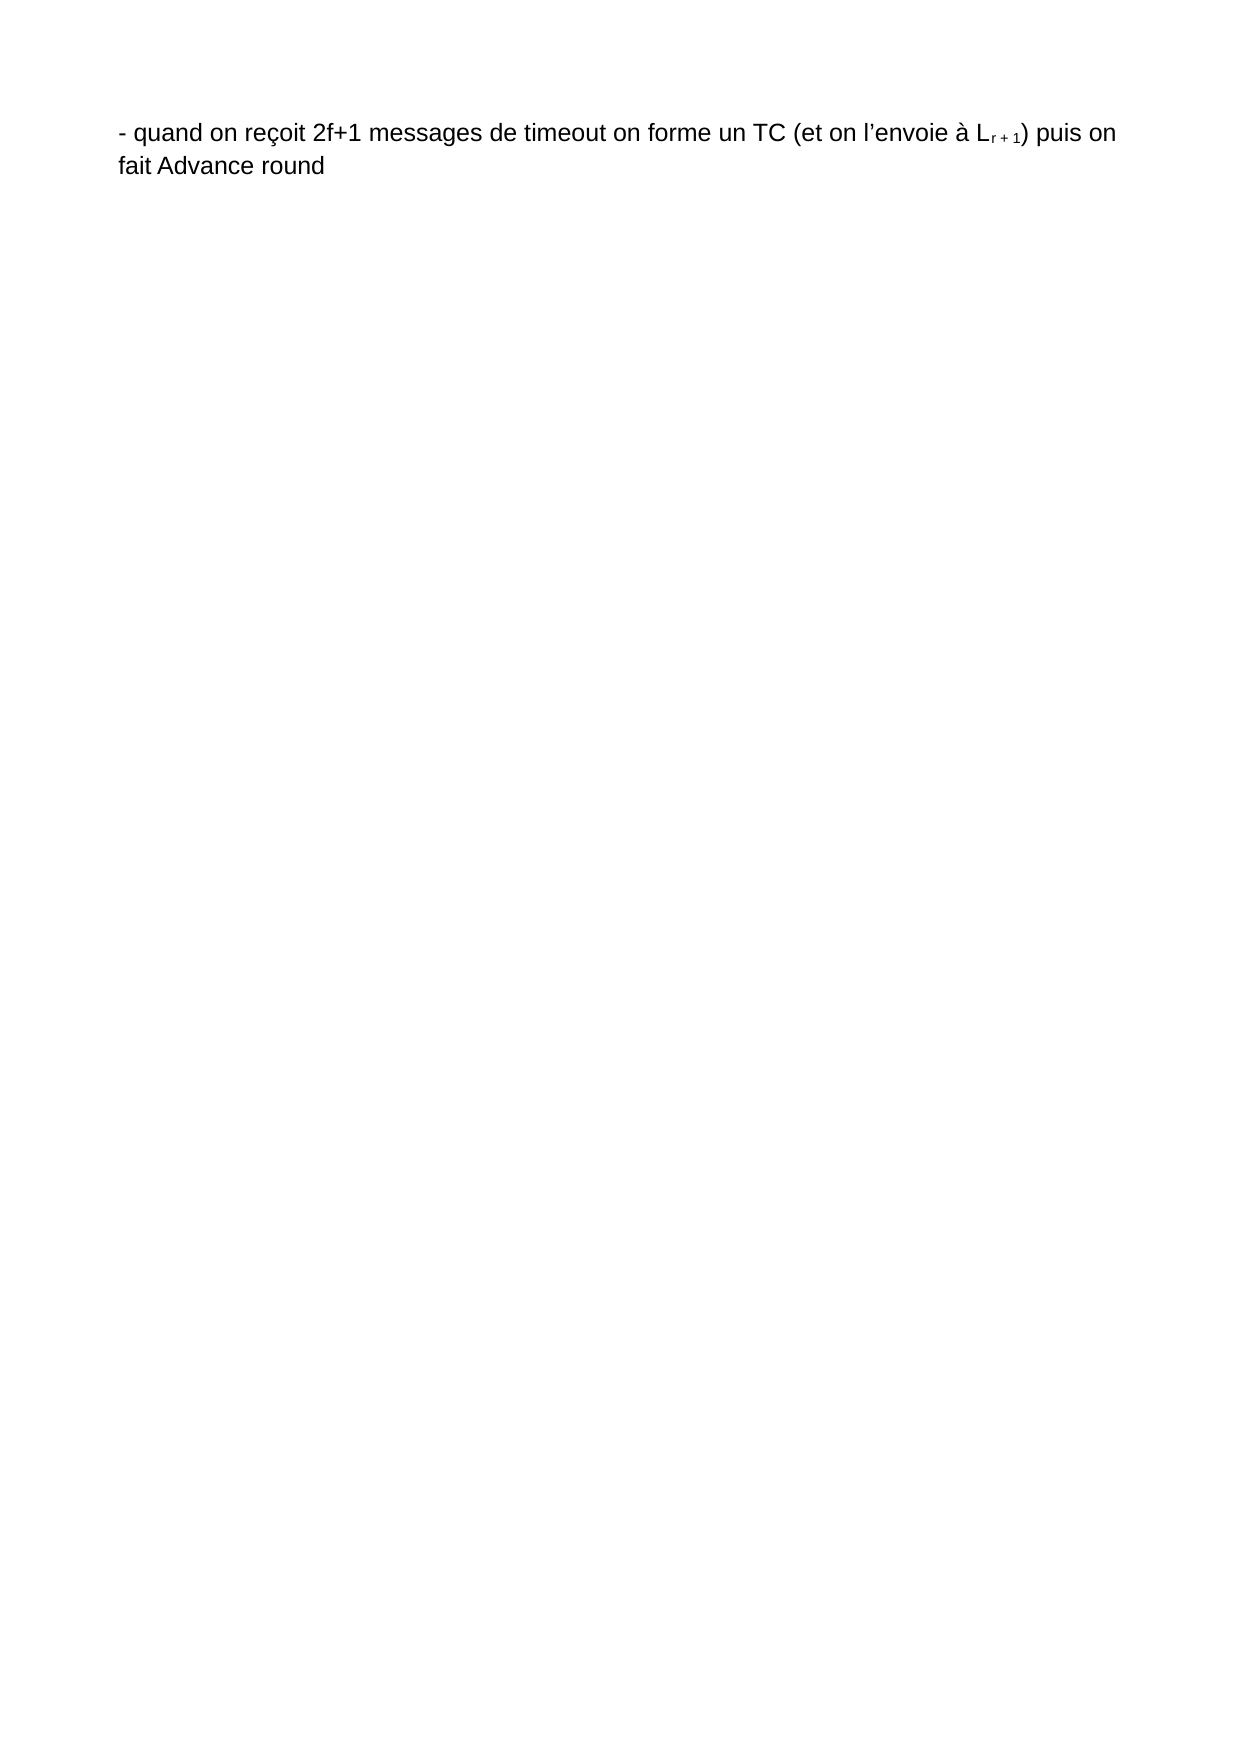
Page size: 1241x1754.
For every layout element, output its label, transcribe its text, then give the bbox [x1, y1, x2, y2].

text - quand on reçoit 2f+1 messages de timeout on forme un TC (et on l’envoie à Lr + 1) puis on fait Advance round [118, 118, 1122, 213]
